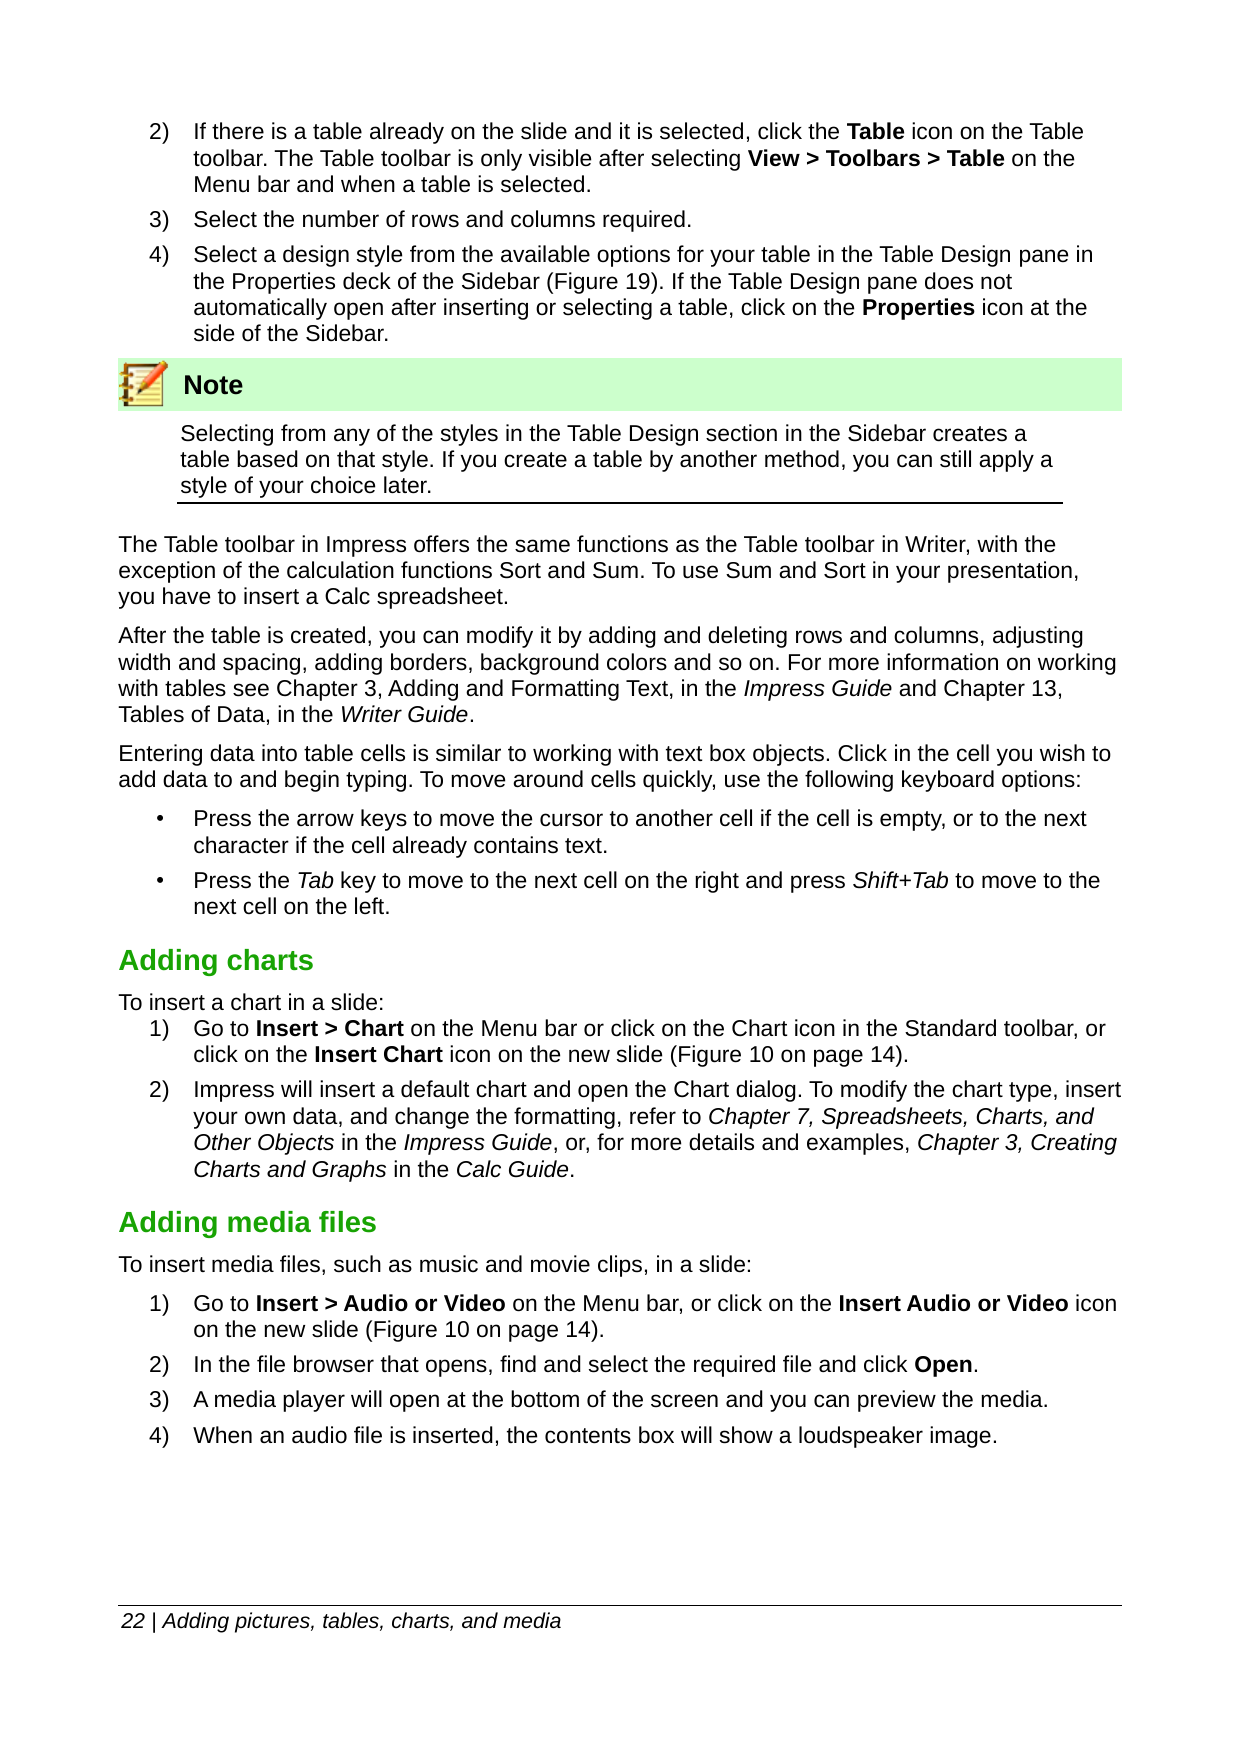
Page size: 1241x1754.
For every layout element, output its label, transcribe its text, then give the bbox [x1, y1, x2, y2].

list To insert a chart in a slide: [118, 988, 1122, 1015]
list When an audio file is inserted, the contents box will show a loudspeaker image. [169, 1422, 1122, 1448]
list Select the number of rows and columns required. [169, 206, 1122, 232]
text Selecting from any of the styles in the Table Design section in the Sidebar creates a table based on that style. If you create a table by another method, you can still apply a style of your choice later. [177, 416, 1063, 502]
list Impress will insert a default chart and open the Chart dialog. To modify the chart type, insert your own data, and change the formatting, refer to Chapter 7, Spreadsheets, Charts, and Other Objects in the Impress Guide, or, for more details and examples, Chapter 3, Creating Charts and Graphs in the Calc Guide. [169, 1076, 1122, 1182]
picture [119, 359, 170, 410]
list Press the Tab key to move to the next cell on the right and press Shift+Tab to move to the next cell on the left. [156, 867, 1122, 919]
subtitle Note [118, 358, 1122, 411]
list If there is a table already on the slide and it is selected, click the Table icon on the Table toolbar. The Table toolbar is only visible after selecting View > Toolbars > Table on the Menu bar and when a table is selected. [169, 118, 1122, 197]
text After the table is created, you can modify it by adding and deleting rows and columns, adjusting width and spacing, adding borders, background colors and so on. For more information on working with tables see Chapter 3, Adding and Formatting Text, in the Impress Guide and Chapter 13, Tables of Data, in the Writer Guide. [118, 622, 1122, 728]
list To insert media files, such as music and movie clips, in a slide: [118, 1251, 1122, 1277]
subtitle Adding media files [118, 1206, 1122, 1239]
list A media player will open at the bottom of the screen and you can preview the media. [169, 1386, 1122, 1413]
text The Table toolbar in Impress offers the same functions as the Table toolbar in Writer, with the exception of the calculation functions Sort and Sum. To use Sum and Sort in your presentation, you have to insert a Calc spreadsheet. [118, 531, 1122, 610]
list In the file browser that opens, find and select the required file and click Open. [169, 1351, 1122, 1378]
list Entering data into table cells is similar to working with text box objects. Click in the cell you wish to add data to and begin typing. To move around cells quickly, use the following keyboard options: [118, 740, 1122, 793]
list Press the arrow keys to move the cursor to another cell if the cell is empty, or to the next character if the cell already contains text. [156, 805, 1122, 858]
subtitle Adding charts [118, 943, 1122, 977]
list Go to Insert > Chart on the Menu bar or click on the Chart icon in the Standard toolbar, or click on the Insert Chart icon on the new slide (Figure 10 on page 14). [169, 1015, 1122, 1068]
list Go to Insert > Audio or Video on the Menu bar, or click on the Insert Audio or Video icon on the new slide (Figure 10 on page 14). [169, 1290, 1122, 1342]
list Select a design style from the available options for your table in the Table Design pane in the Properties deck of the Sidebar (Figure 19). If the Table Design pane does not automatically open after inserting or selecting a table, click on the Properties icon at the side of the Sidebar. [169, 241, 1122, 347]
